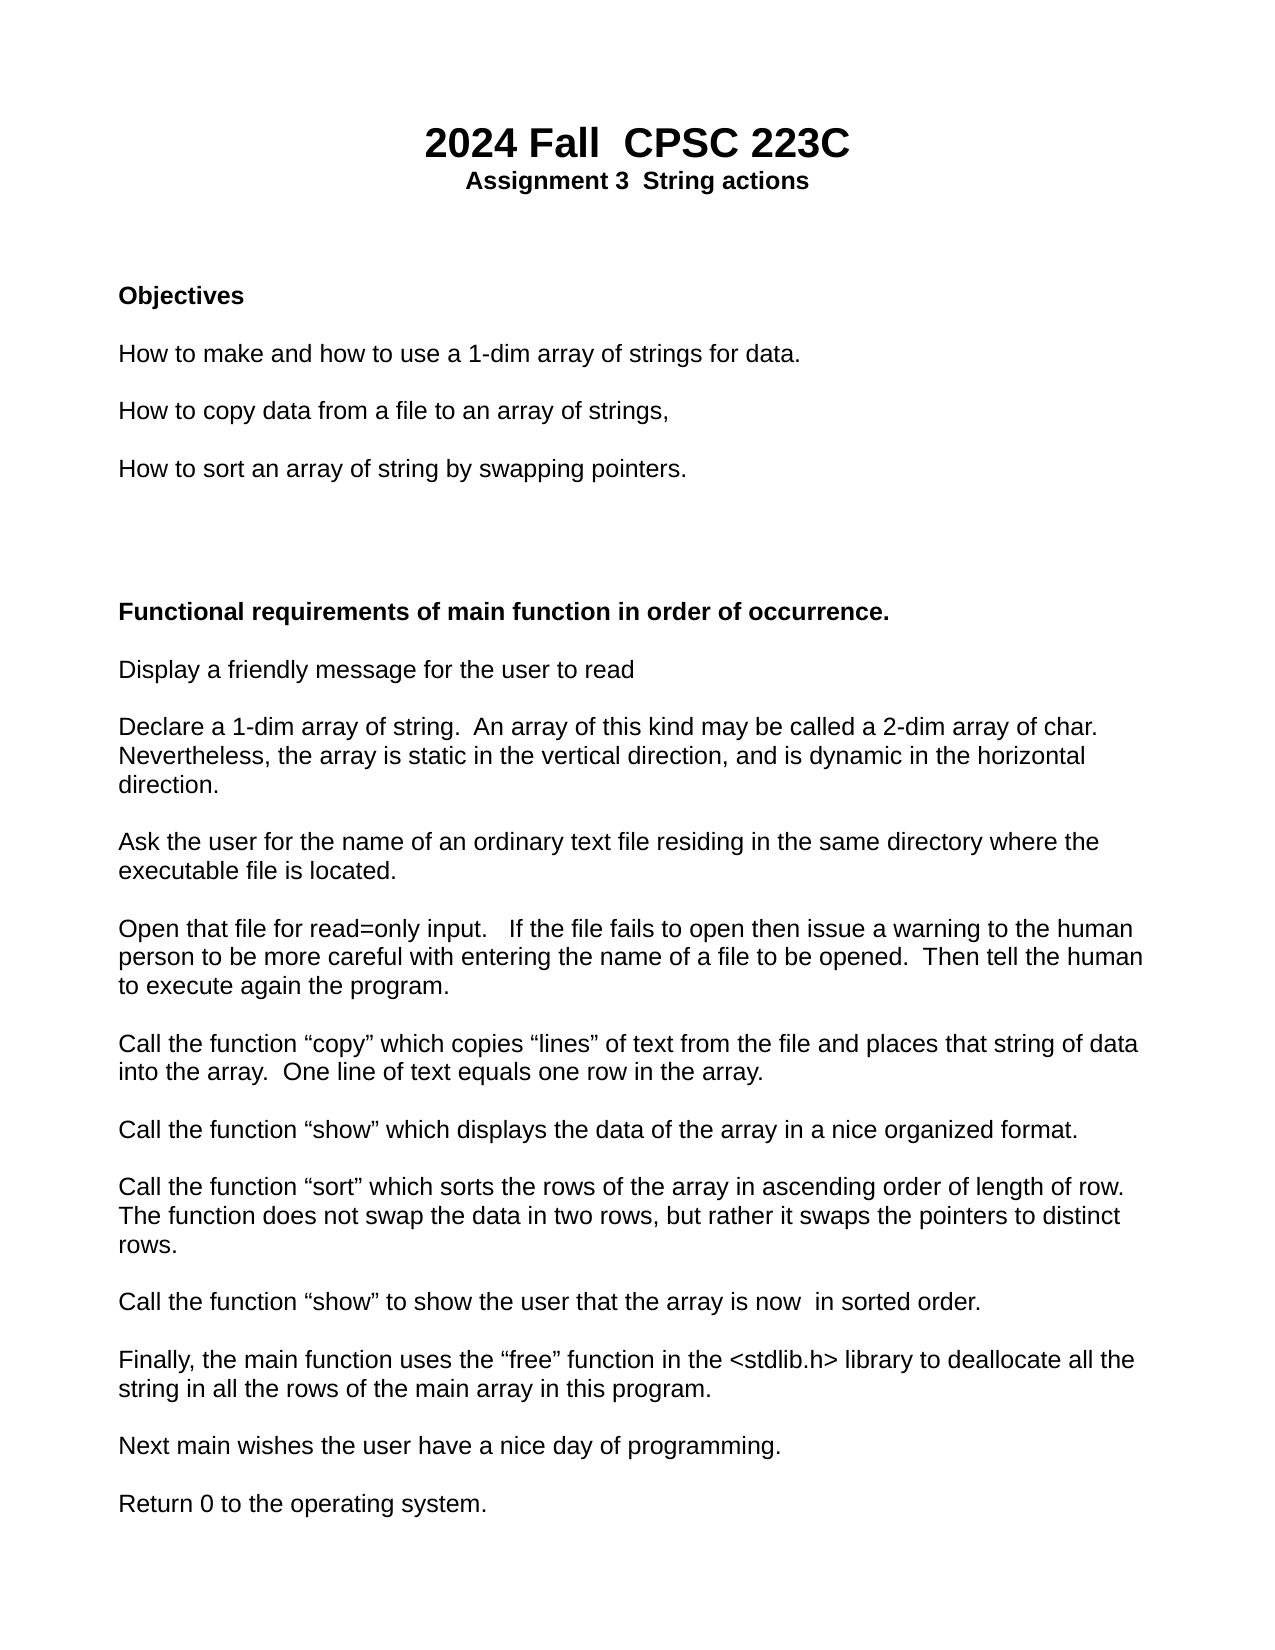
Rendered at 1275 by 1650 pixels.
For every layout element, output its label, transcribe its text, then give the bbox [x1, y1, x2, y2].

text Display a friendly message for the user to read [118, 655, 1157, 683]
text 2024 Fall CPSC 223C [118, 118, 1157, 166]
text Call the function “show” which displays the data of the array in a nice organized format. [118, 1115, 1157, 1143]
text How to make and how to use a 1-dim array of strings for data. [118, 338, 1157, 367]
text Finally, the main function uses the “free” function in the <stdlib.h> library to deallocate all the string in all the rows of the main array in this program. [118, 1345, 1157, 1402]
text Open that file for read=only input. If the file fails to open then issue a warning to the human person to be more careful with entering the name of a file to be opened. Then tell the human to execute again the program. [118, 913, 1157, 1000]
text Call the function “show” to show the user that the array is now in sorted order. [118, 1287, 1157, 1316]
text Call the function “sort” which sorts the rows of the array in ascending order of length of row. The function does not swap the data in two rows, but rather it swaps the pointers to distinct rows. [118, 1172, 1157, 1258]
text Assignment 3 String actions [118, 166, 1157, 195]
text How to copy data from a file to an array of strings, [118, 396, 1157, 425]
text Functional requirements of main function in order of occurrence. [118, 597, 1157, 626]
text Next main wishes the user have a nice day of programming. [118, 1431, 1157, 1460]
text Declare a 1-dim array of string. An array of this kind may be called a 2-dim array of char. Nevertheless, the array is static in the vertical direction, and is dynamic in the horizontal direction. [118, 712, 1157, 798]
text How to sort an array of string by swapping pointers. [118, 453, 1157, 482]
text Objectives [118, 281, 1157, 310]
text Ask the user for the name of an ordinary text file residing in the same directory where the executable file is located. [118, 827, 1157, 885]
text Call the function “copy” which copies “lines” of text from the file and places that string of data into the array. One line of text equals one row in the array. [118, 1028, 1157, 1086]
text Return 0 to the operating system. [118, 1488, 1157, 1517]
